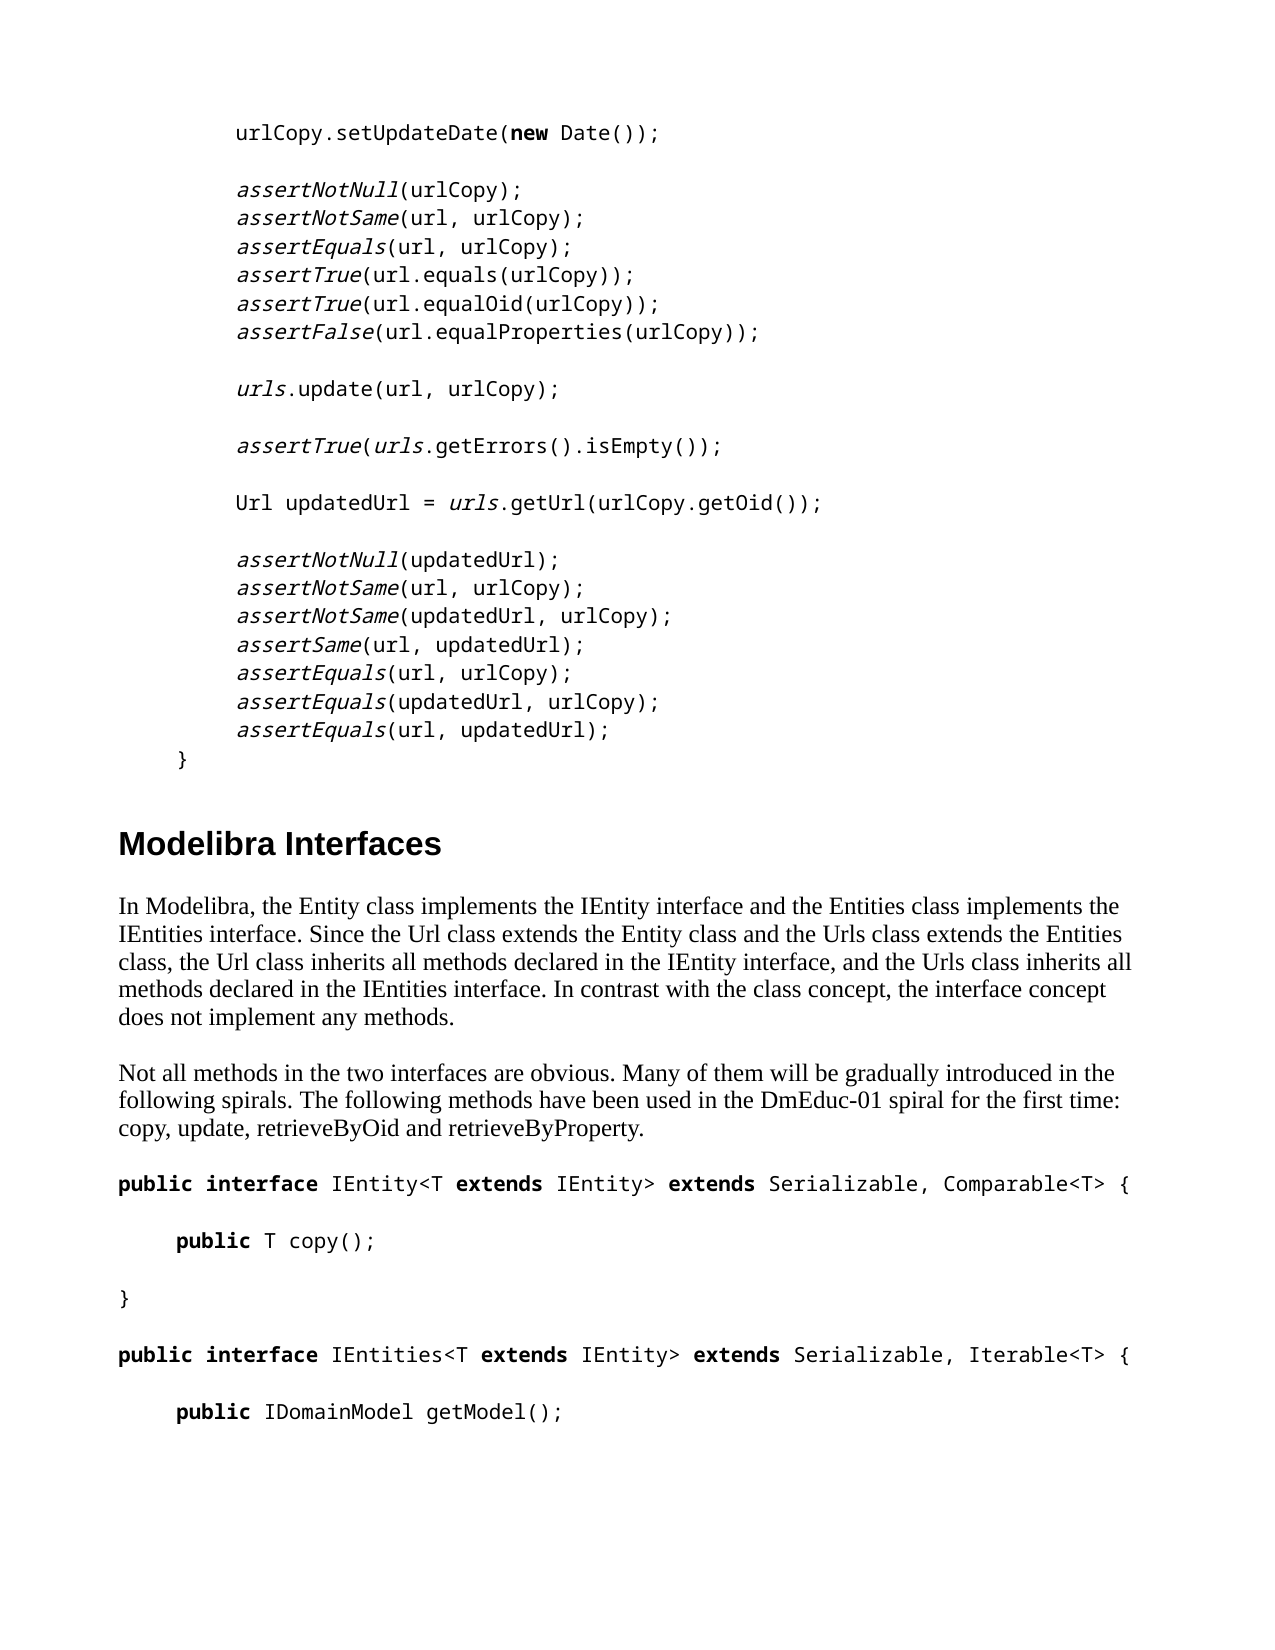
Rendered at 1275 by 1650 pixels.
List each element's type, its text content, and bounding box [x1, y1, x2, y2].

text assertTrue(url.equals(urlCopy)); [118, 260, 1157, 289]
text In Modelibra, the Entity class implements the IEntity interface and the Entities class implements the IEntities interface. Since the Url class extends the Entity class and the Urls class extends the Entities class, the Url class inherits all methods declared in the IEntity interface, and the Urls class inherits all methods declared in the IEntities interface. In contrast with the class concept, the interface concept does not implement any methods. [118, 892, 1157, 1031]
text Not all methods in the two interfaces are obvious. Many of them will be gradually introduced in the following spirals. The following methods have been used in the DmEduc-01 spiral for the first time: copy, update, retrieveByOid and retrieveByProperty. [118, 1059, 1157, 1142]
text } [118, 744, 1157, 772]
text assertTrue(url.equalOid(urlCopy)); [118, 289, 1157, 317]
text assertFalse(url.equalProperties(urlCopy)); [118, 317, 1157, 346]
text public T copy(); [118, 1226, 1157, 1255]
text assertEquals(url, updatedUrl); [118, 715, 1157, 744]
text assertEquals(url, urlCopy); [118, 232, 1157, 260]
text assertNotSame(url, urlCopy); [118, 573, 1157, 602]
text public interface IEntities<T extends IEntity> extends Serializable, Iterable<T> { [118, 1340, 1157, 1368]
text assertSame(url, updatedUrl); [118, 630, 1157, 658]
text urls.update(url, urlCopy); [118, 374, 1157, 402]
text public IDomainModel getModel(); [118, 1397, 1157, 1425]
text } [118, 1283, 1157, 1312]
subtitle Modelibra Interfaces [118, 826, 1157, 863]
text assertNotNull(urlCopy); [118, 175, 1157, 203]
text assertNotSame(url, urlCopy); [118, 203, 1157, 232]
text Url updatedUrl = urls.getUrl(urlCopy.getOid()); [118, 488, 1157, 516]
text assertEquals(updatedUrl, urlCopy); [118, 687, 1157, 715]
text urlCopy.setUpdateDate(new Date()); [118, 118, 1157, 147]
text public interface IEntity<T extends IEntity> extends Serializable, Comparable<T> { [118, 1169, 1157, 1198]
text assertEquals(url, urlCopy); [118, 658, 1157, 687]
text assertNotSame(updatedUrl, urlCopy); [118, 602, 1157, 630]
text assertTrue(urls.getErrors().isEmpty()); [118, 431, 1157, 459]
text assertNotNull(updatedUrl); [118, 545, 1157, 573]
